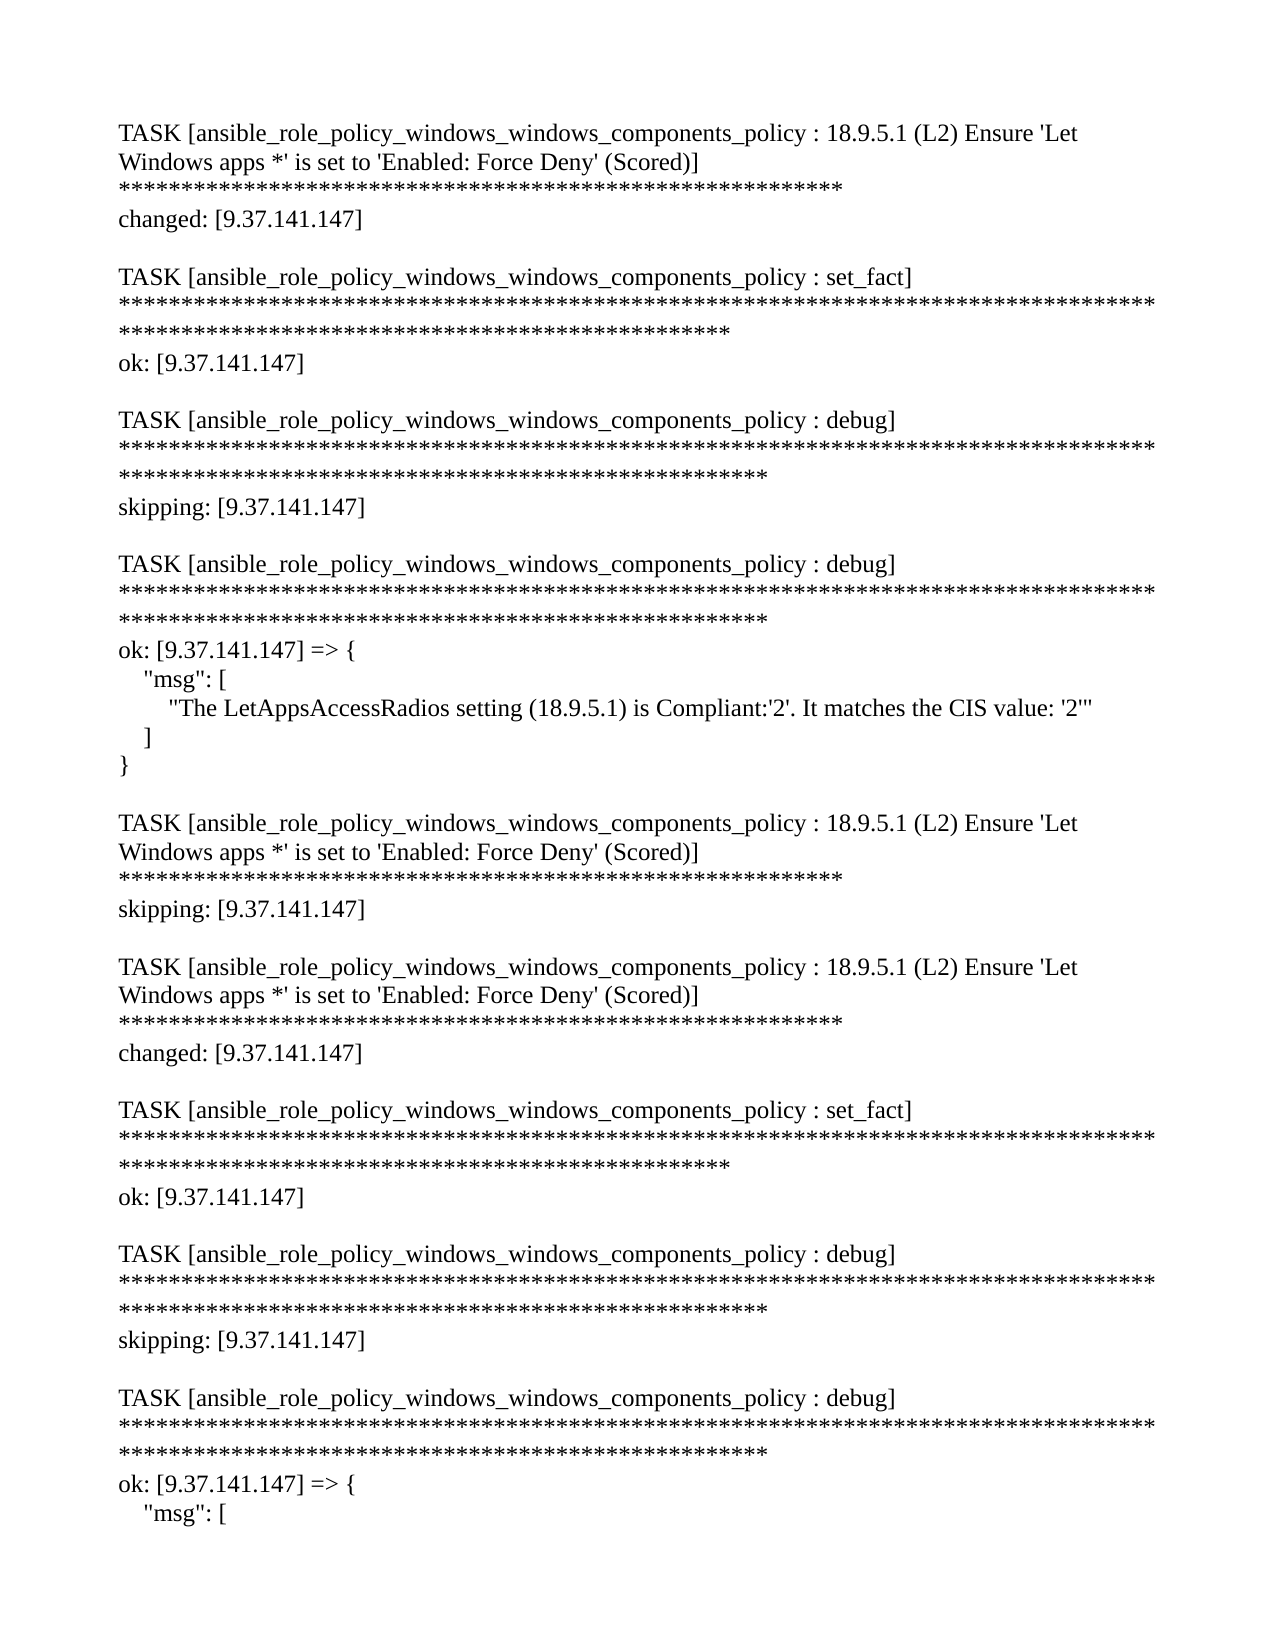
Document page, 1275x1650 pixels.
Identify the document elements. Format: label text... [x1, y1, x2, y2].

text TASK [ansible_role_policy_windows_windows_components_policy : 18.9.5.1 (L2) Ensure 'Let Windows apps *' is set to 'Enabled: Force Deny' (Scored)] ********************************************************** [118, 118, 1157, 204]
text TASK [ansible_role_policy_windows_windows_components_policy : set_fact] ************************************************************************************************************************************ [118, 262, 1157, 348]
text ok: [9.37.141.147] [118, 348, 1157, 377]
text TASK [ansible_role_policy_windows_windows_components_policy : debug] *************************************************************************************************************************************** [118, 1383, 1157, 1469]
text "The LetAppsAccessRadios setting (18.9.5.1) is Compliant:'2'. It matches the CIS value: '2'" [118, 693, 1157, 722]
text TASK [ansible_role_policy_windows_windows_components_policy : set_fact] ************************************************************************************************************************************ [118, 1096, 1157, 1182]
text skipping: [9.37.141.147] [118, 894, 1157, 923]
text "msg": [ [118, 1498, 1157, 1527]
text skipping: [9.37.141.147] [118, 1326, 1157, 1354]
text ok: [9.37.141.147] => { [118, 636, 1157, 664]
text changed: [9.37.141.147] [118, 204, 1157, 233]
text TASK [ansible_role_policy_windows_windows_components_policy : 18.9.5.1 (L2) Ensure 'Let Windows apps *' is set to 'Enabled: Force Deny' (Scored)] ********************************************************** [118, 808, 1157, 894]
text } [118, 751, 1157, 779]
text ] [118, 722, 1157, 751]
text TASK [ansible_role_policy_windows_windows_components_policy : debug] *************************************************************************************************************************************** [118, 549, 1157, 636]
text ok: [9.37.141.147] [118, 1182, 1157, 1211]
text TASK [ansible_role_policy_windows_windows_components_policy : debug] *************************************************************************************************************************************** [118, 406, 1157, 492]
text TASK [ansible_role_policy_windows_windows_components_policy : 18.9.5.1 (L2) Ensure 'Let Windows apps *' is set to 'Enabled: Force Deny' (Scored)] ********************************************************** [118, 952, 1157, 1038]
text TASK [ansible_role_policy_windows_windows_components_policy : debug] *************************************************************************************************************************************** [118, 1239, 1157, 1326]
text skipping: [9.37.141.147] [118, 492, 1157, 521]
text changed: [9.37.141.147] [118, 1038, 1157, 1067]
text ok: [9.37.141.147] => { [118, 1469, 1157, 1498]
text "msg": [ [118, 664, 1157, 693]
